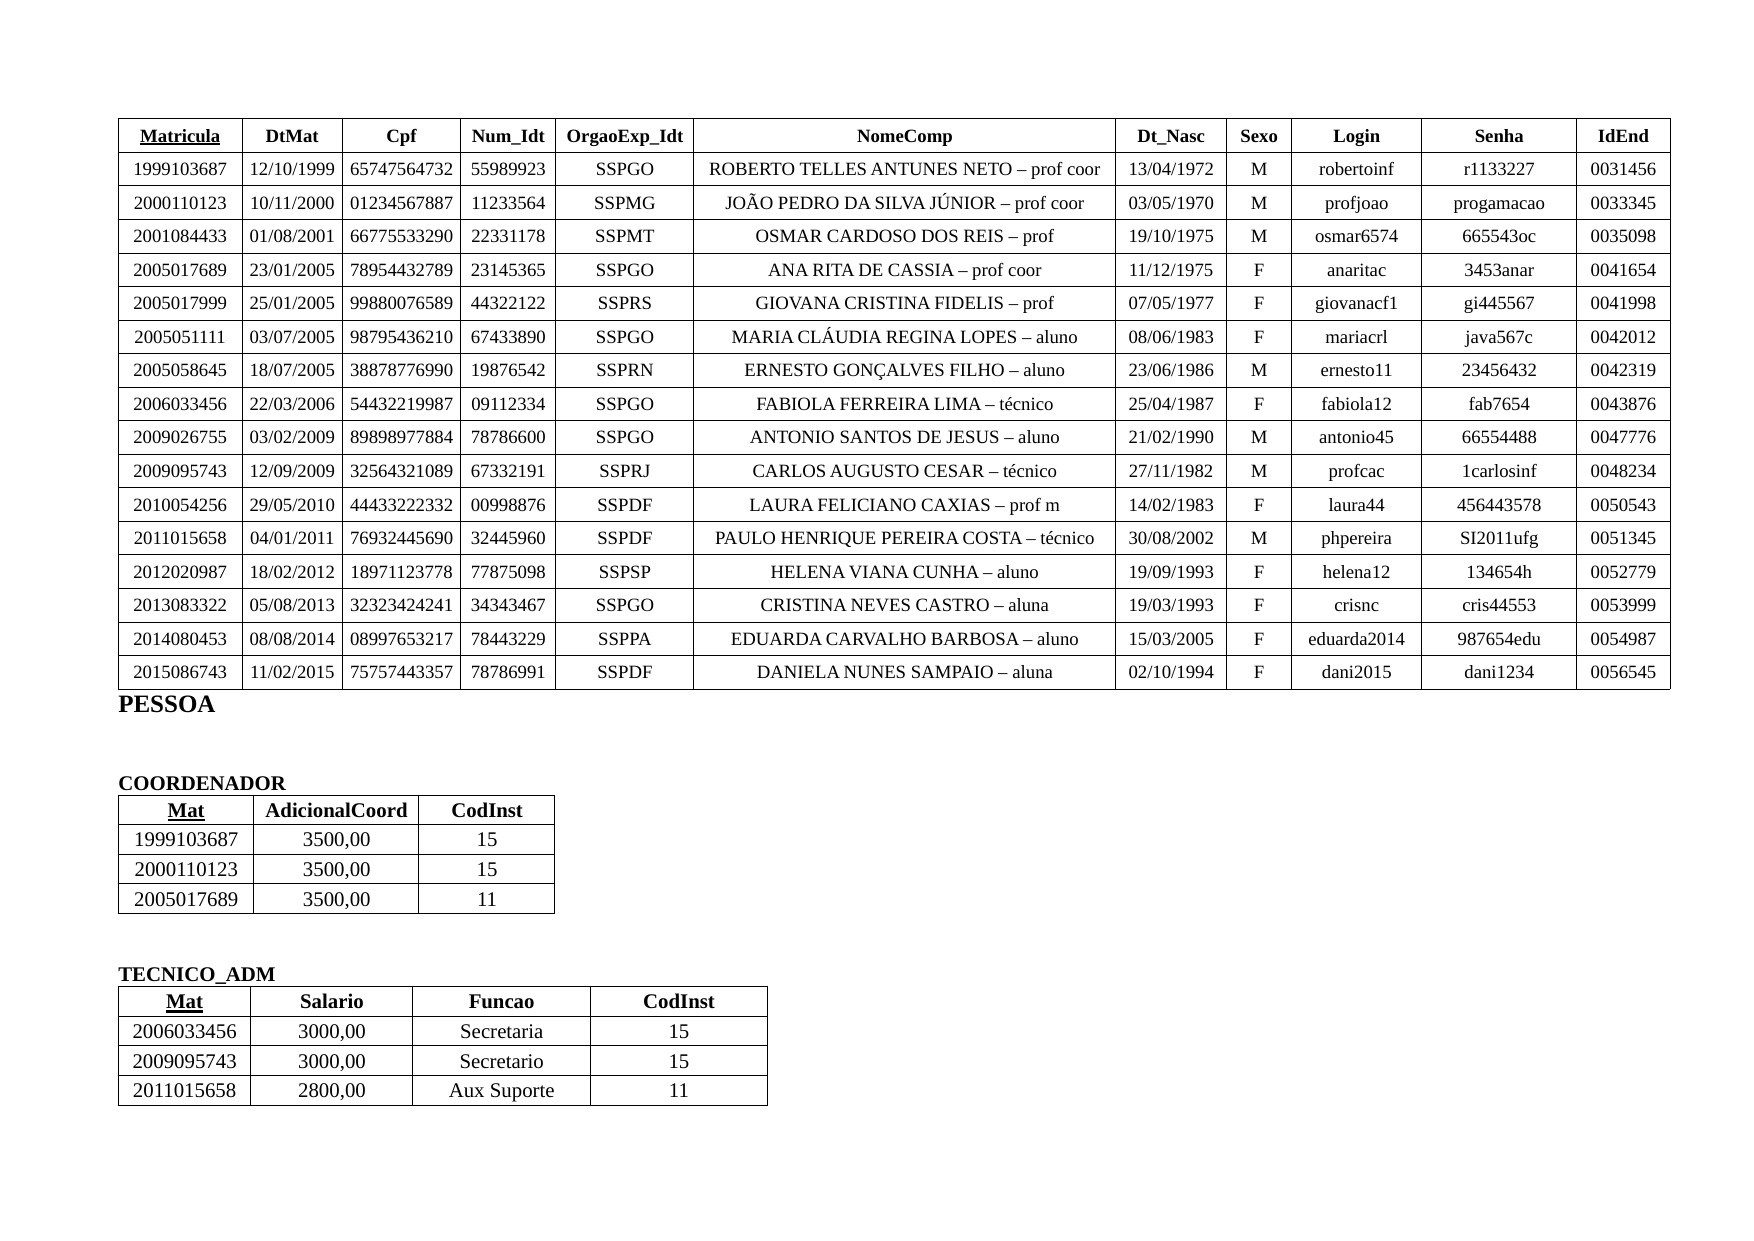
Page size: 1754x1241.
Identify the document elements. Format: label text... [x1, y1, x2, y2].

table_header Salario [251, 987, 412, 1016]
table_header Senha [1422, 119, 1576, 152]
table_cell 987654edu [1422, 623, 1576, 655]
table_cell 44433222332 [343, 488, 460, 521]
table_cell M [1227, 186, 1291, 219]
table_cell SSPMT [556, 220, 693, 252]
table_cell 11233564 [461, 186, 555, 219]
table_cell 456443578 [1422, 488, 1576, 521]
table_cell 0041998 [1577, 287, 1670, 319]
table_header OrgaoExp_Idt [556, 119, 693, 152]
table_cell 02/10/1994 [1116, 656, 1226, 688]
table_cell profjoao [1292, 186, 1421, 219]
table_cell 15 [591, 1017, 767, 1045]
table_cell SSPGO [556, 254, 693, 286]
table_cell 2014080453 [119, 623, 242, 655]
table_cell 3500,00 [254, 884, 418, 913]
table_cell 08/06/1983 [1116, 321, 1226, 353]
table_cell SSPPA [556, 623, 693, 655]
table_cell 2000110123 [119, 855, 253, 883]
table_cell 23/06/1986 [1116, 354, 1226, 387]
table_cell 13/04/1972 [1116, 153, 1226, 185]
table_cell 1999103687 [119, 825, 253, 854]
table_cell 2006033456 [119, 388, 242, 420]
table_cell 3000,00 [251, 1046, 412, 1075]
table_cell 78443229 [461, 623, 555, 655]
table_header NomeComp [694, 119, 1115, 152]
table_cell MARIA CLÁUDIA REGINA LOPES – aluno [694, 321, 1115, 353]
table_cell java567c [1422, 321, 1576, 353]
table_header Num_Idt [461, 119, 555, 152]
table_cell Secretaria [413, 1017, 590, 1045]
table_cell phpereira [1292, 522, 1421, 554]
table_cell 2000110123 [119, 186, 242, 219]
table_cell antonio45 [1292, 421, 1421, 454]
table_cell robertoinf [1292, 153, 1421, 185]
table_cell 32445960 [461, 522, 555, 554]
table_cell 0035098 [1577, 220, 1670, 252]
table_header Sexo [1227, 119, 1291, 152]
table_cell SSPDF [556, 488, 693, 521]
table_cell 66554488 [1422, 421, 1576, 454]
table_cell 2005017999 [119, 287, 242, 319]
table_cell gi445567 [1422, 287, 1576, 319]
table_cell 0050543 [1577, 488, 1670, 521]
table_cell ANA RITA DE CASSIA – prof coor [694, 254, 1115, 286]
table_cell 19/10/1975 [1116, 220, 1226, 252]
table_cell giovanacf1 [1292, 287, 1421, 319]
table_cell M [1227, 421, 1291, 454]
table_cell 2005017689 [119, 884, 253, 913]
table_cell F [1227, 623, 1291, 655]
table_cell 22331178 [461, 220, 555, 252]
table_cell 22/03/2006 [243, 388, 342, 420]
table_cell 34343467 [461, 589, 555, 621]
table_cell 0054987 [1577, 623, 1670, 655]
table_cell 2006033456 [119, 1017, 250, 1045]
table_cell 67332191 [461, 455, 555, 487]
text PESSOA [118, 690, 1636, 718]
table_cell 89898977884 [343, 421, 460, 454]
table_cell 55989923 [461, 153, 555, 185]
table_cell 0031456 [1577, 153, 1670, 185]
table_cell 2015086743 [119, 656, 242, 688]
table_cell SSPGO [556, 321, 693, 353]
table_cell 38878776990 [343, 354, 460, 387]
table_cell SSPRN [556, 354, 693, 387]
table_cell 00998876 [461, 488, 555, 521]
table_header Funcao [413, 987, 590, 1016]
table_cell 12/10/1999 [243, 153, 342, 185]
table_cell SSPRS [556, 287, 693, 319]
table_cell 15 [591, 1046, 767, 1075]
table_cell 3500,00 [254, 855, 418, 883]
table_cell 1carlosinf [1422, 455, 1576, 487]
table_cell F [1227, 287, 1291, 319]
table_cell EDUARDA CARVALHO BARBOSA – aluno [694, 623, 1115, 655]
table_cell 66775533290 [343, 220, 460, 252]
table_cell 2800,00 [251, 1076, 412, 1104]
table_header DtMat [243, 119, 342, 152]
table_cell 30/08/2002 [1116, 522, 1226, 554]
table_cell 18971123778 [343, 555, 460, 588]
table_cell 21/02/1990 [1116, 421, 1226, 454]
table_cell 12/09/2009 [243, 455, 342, 487]
table_cell SSPDF [556, 656, 693, 688]
table_cell LAURA FELICIANO CAXIAS – prof m [694, 488, 1115, 521]
table_header Cpf [343, 119, 460, 152]
table_cell 11/02/2015 [243, 656, 342, 688]
table_cell 2005051111 [119, 321, 242, 353]
table_cell 665543oc [1422, 220, 1576, 252]
table_cell 2005058645 [119, 354, 242, 387]
table_cell CARLOS AUGUSTO CESAR – técnico [694, 455, 1115, 487]
text COORDENADOR [118, 771, 1636, 794]
table_cell PAULO HENRIQUE PEREIRA COSTA – técnico [694, 522, 1115, 554]
table_cell 78786991 [461, 656, 555, 688]
table_header Mat [119, 796, 253, 824]
table_cell profcac [1292, 455, 1421, 487]
table_cell SSPGO [556, 421, 693, 454]
table_cell M [1227, 455, 1291, 487]
table_cell F [1227, 321, 1291, 353]
table_cell 32323424241 [343, 589, 460, 621]
table_cell 2010054256 [119, 488, 242, 521]
table_cell GIOVANA CRISTINA FIDELIS – prof [694, 287, 1115, 319]
table_cell 2012020987 [119, 555, 242, 588]
table_header AdicionalCoord [254, 796, 418, 824]
table_cell 19/03/1993 [1116, 589, 1226, 621]
table_cell 2001084433 [119, 220, 242, 252]
table_cell Secretario [413, 1046, 590, 1075]
table_cell 01234567887 [343, 186, 460, 219]
table_cell M [1227, 522, 1291, 554]
table_cell 29/05/2010 [243, 488, 342, 521]
table_cell anaritac [1292, 254, 1421, 286]
table_cell DANIELA NUNES SAMPAIO – aluna [694, 656, 1115, 688]
table_cell SSPMG [556, 186, 693, 219]
table_cell 0053999 [1577, 589, 1670, 621]
table_cell 78954432789 [343, 254, 460, 286]
table_header Dt_Nasc [1116, 119, 1226, 152]
table_cell 0056545 [1577, 656, 1670, 688]
table_cell 11 [591, 1076, 767, 1104]
table_cell 18/07/2005 [243, 354, 342, 387]
table_cell 0041654 [1577, 254, 1670, 286]
table_cell 11/12/1975 [1116, 254, 1226, 286]
table_cell 0051345 [1577, 522, 1670, 554]
table_cell 19/09/1993 [1116, 555, 1226, 588]
table_cell laura44 [1292, 488, 1421, 521]
table_cell 07/05/1977 [1116, 287, 1226, 319]
table_cell ROBERTO TELLES ANTUNES NETO – prof coor [694, 153, 1115, 185]
table_cell CRISTINA NEVES CASTRO – aluna [694, 589, 1115, 621]
table_cell 2009095743 [119, 1046, 250, 1075]
table_header CodInst [591, 987, 767, 1016]
table_cell cris44553 [1422, 589, 1576, 621]
table_cell 04/01/2011 [243, 522, 342, 554]
table_cell fab7654 [1422, 388, 1576, 420]
table_cell 15 [419, 825, 554, 854]
table_cell 25/04/1987 [1116, 388, 1226, 420]
table_cell 10/11/2000 [243, 186, 342, 219]
table_cell 2005017689 [119, 254, 242, 286]
table_cell 0047776 [1577, 421, 1670, 454]
table_cell 0043876 [1577, 388, 1670, 420]
table_cell OSMAR CARDOSO DOS REIS – prof [694, 220, 1115, 252]
table_cell 0052779 [1577, 555, 1670, 588]
table_cell F [1227, 589, 1291, 621]
table_cell 15/03/2005 [1116, 623, 1226, 655]
table_cell 2011015658 [119, 522, 242, 554]
table_cell SSPGO [556, 153, 693, 185]
table_cell SSPGO [556, 589, 693, 621]
table_cell fabiola12 [1292, 388, 1421, 420]
table_cell M [1227, 153, 1291, 185]
table_cell ernesto11 [1292, 354, 1421, 387]
table_cell 0042012 [1577, 321, 1670, 353]
table_cell 78786600 [461, 421, 555, 454]
table_cell 0048234 [1577, 455, 1670, 487]
table_cell F [1227, 388, 1291, 420]
table_cell 2011015658 [119, 1076, 250, 1104]
table_cell JOÃO PEDRO DA SILVA JÚNIOR – prof coor [694, 186, 1115, 219]
table_cell SSPDF [556, 522, 693, 554]
table_cell 67433890 [461, 321, 555, 353]
table_cell F [1227, 488, 1291, 521]
table_cell 44322122 [461, 287, 555, 319]
table_cell F [1227, 656, 1291, 688]
table_cell 32564321089 [343, 455, 460, 487]
table_cell FABIOLA FERREIRA LIMA – técnico [694, 388, 1115, 420]
table_cell 14/02/1983 [1116, 488, 1226, 521]
table_cell 2013083322 [119, 589, 242, 621]
table_cell 23456432 [1422, 354, 1576, 387]
table_cell 76932445690 [343, 522, 460, 554]
table_cell 2009095743 [119, 455, 242, 487]
table_cell 15 [419, 855, 554, 883]
table_header CodInst [419, 796, 554, 824]
table_cell 03/07/2005 [243, 321, 342, 353]
table_header Matricula [119, 119, 242, 152]
text TECNICO_ADM [118, 962, 1636, 986]
table_cell helena12 [1292, 555, 1421, 588]
table_cell 77875098 [461, 555, 555, 588]
table_cell 0042319 [1577, 354, 1670, 387]
table_cell F [1227, 254, 1291, 286]
table_cell 25/01/2005 [243, 287, 342, 319]
table_cell 18/02/2012 [243, 555, 342, 588]
table_cell progamacao [1422, 186, 1576, 219]
table_cell SSPSP [556, 555, 693, 588]
table_cell osmar6574 [1292, 220, 1421, 252]
table_cell 23/01/2005 [243, 254, 342, 286]
table_cell 08/08/2014 [243, 623, 342, 655]
table_cell 54432219987 [343, 388, 460, 420]
table_cell 2009026755 [119, 421, 242, 454]
table_header IdEnd [1577, 119, 1670, 152]
table_cell F [1227, 555, 1291, 588]
table_cell 75757443357 [343, 656, 460, 688]
table_cell r1133227 [1422, 153, 1576, 185]
table_cell 19876542 [461, 354, 555, 387]
table_cell 09112334 [461, 388, 555, 420]
table_cell 99880076589 [343, 287, 460, 319]
table_cell 98795436210 [343, 321, 460, 353]
table_cell 3500,00 [254, 825, 418, 854]
table_header Mat [119, 987, 250, 1016]
table_cell dani2015 [1292, 656, 1421, 688]
table_cell ERNESTO GONÇALVES FILHO – aluno [694, 354, 1115, 387]
table_cell 23145365 [461, 254, 555, 286]
table_header Login [1292, 119, 1421, 152]
table_cell crisnc [1292, 589, 1421, 621]
table_cell 65747564732 [343, 153, 460, 185]
table_cell dani1234 [1422, 656, 1576, 688]
table_cell 0033345 [1577, 186, 1670, 219]
table_cell 11 [419, 884, 554, 913]
table_cell SSPGO [556, 388, 693, 420]
table_cell HELENA VIANA CUNHA – aluno [694, 555, 1115, 588]
table_cell 08997653217 [343, 623, 460, 655]
table_cell 27/11/1982 [1116, 455, 1226, 487]
table_cell M [1227, 354, 1291, 387]
table_cell 3453anar [1422, 254, 1576, 286]
table_cell M [1227, 220, 1291, 252]
table_cell 03/02/2009 [243, 421, 342, 454]
table_cell SI2011ufg [1422, 522, 1576, 554]
table_cell 3000,00 [251, 1017, 412, 1045]
table_cell Aux Suporte [413, 1076, 590, 1104]
table_cell ANTONIO SANTOS DE JESUS – aluno [694, 421, 1115, 454]
table_cell 05/08/2013 [243, 589, 342, 621]
table_cell eduarda2014 [1292, 623, 1421, 655]
table_cell 134654h [1422, 555, 1576, 588]
table_cell SSPRJ [556, 455, 693, 487]
table_cell 03/05/1970 [1116, 186, 1226, 219]
table_cell 1999103687 [119, 153, 242, 185]
table_cell mariacrl [1292, 321, 1421, 353]
table_cell 01/08/2001 [243, 220, 342, 252]
